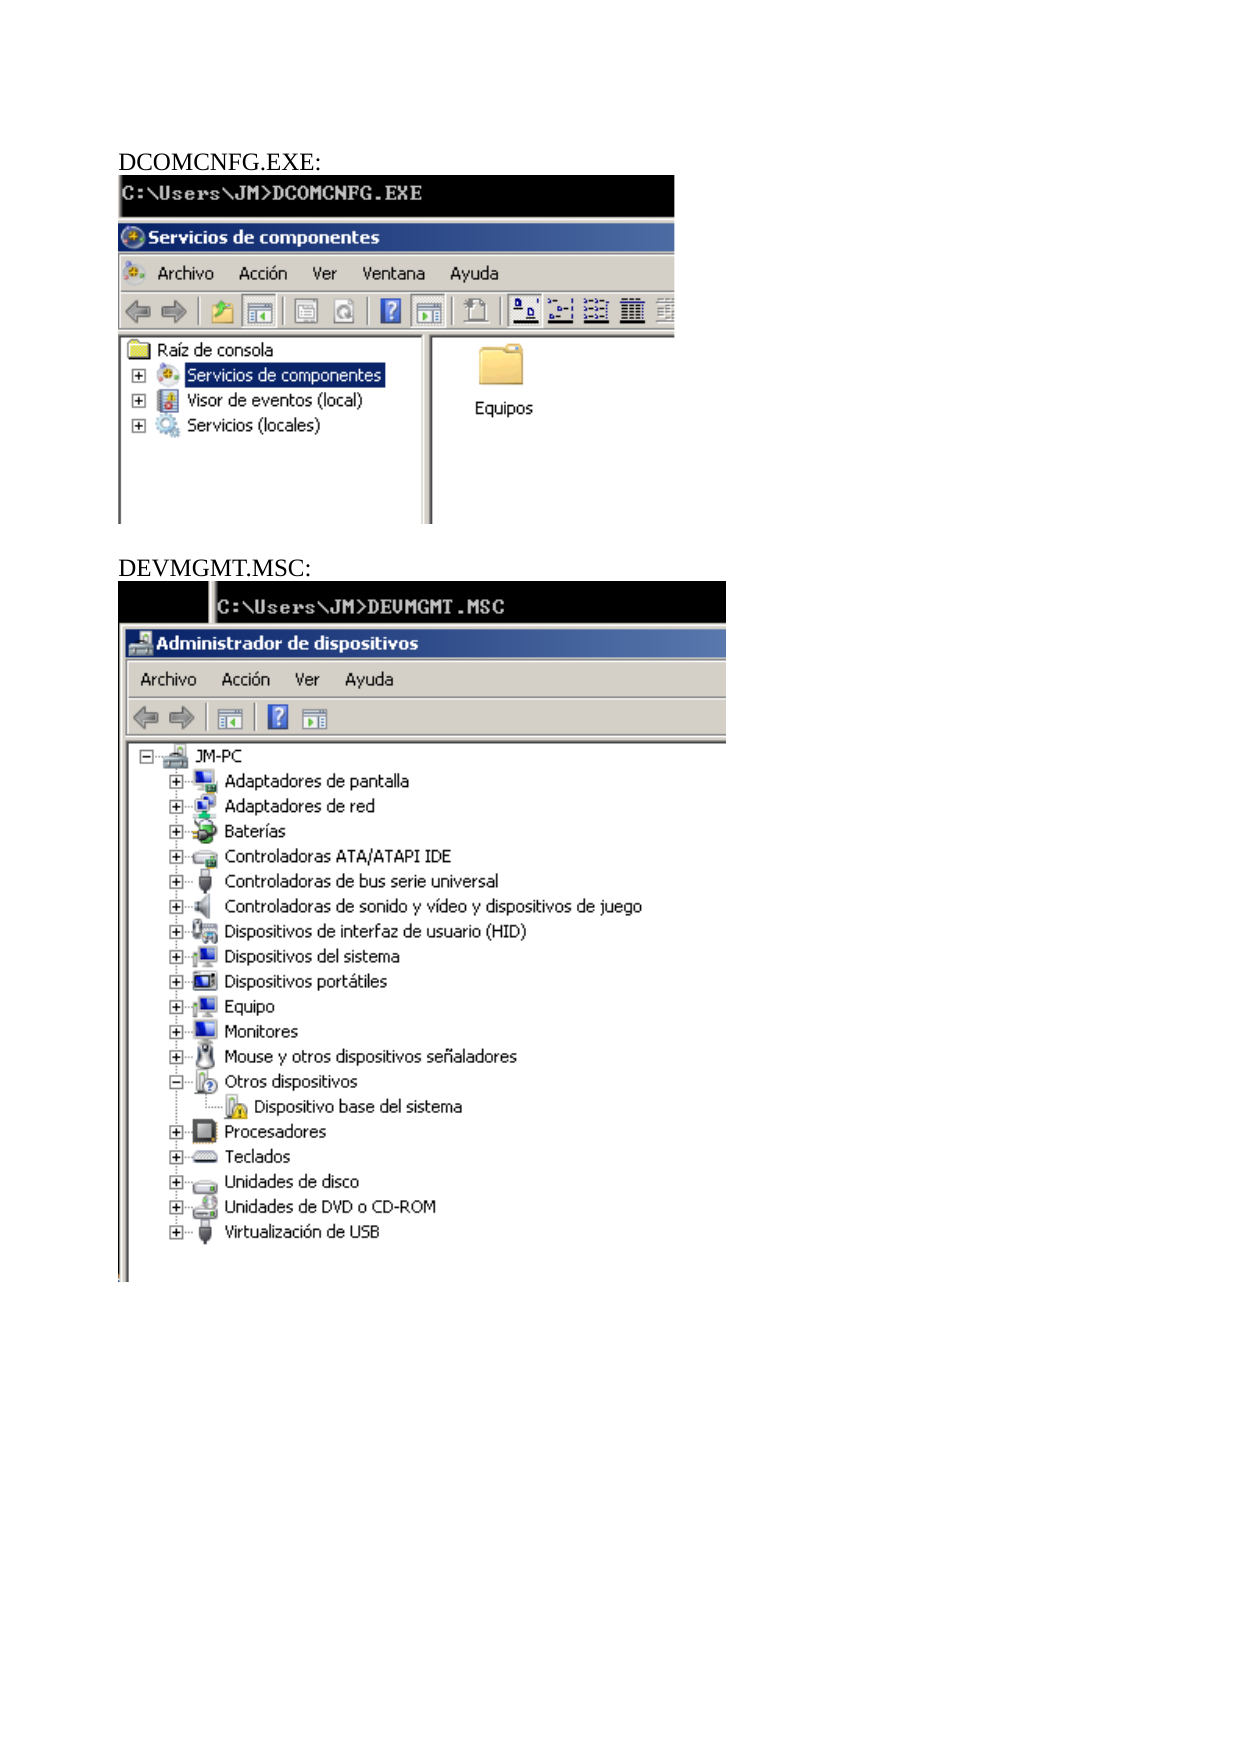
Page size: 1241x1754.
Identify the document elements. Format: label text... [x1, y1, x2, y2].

text DEVMGMT.MSC: [118, 553, 1122, 582]
text DCOMCNFG.EXE: [118, 147, 1122, 176]
